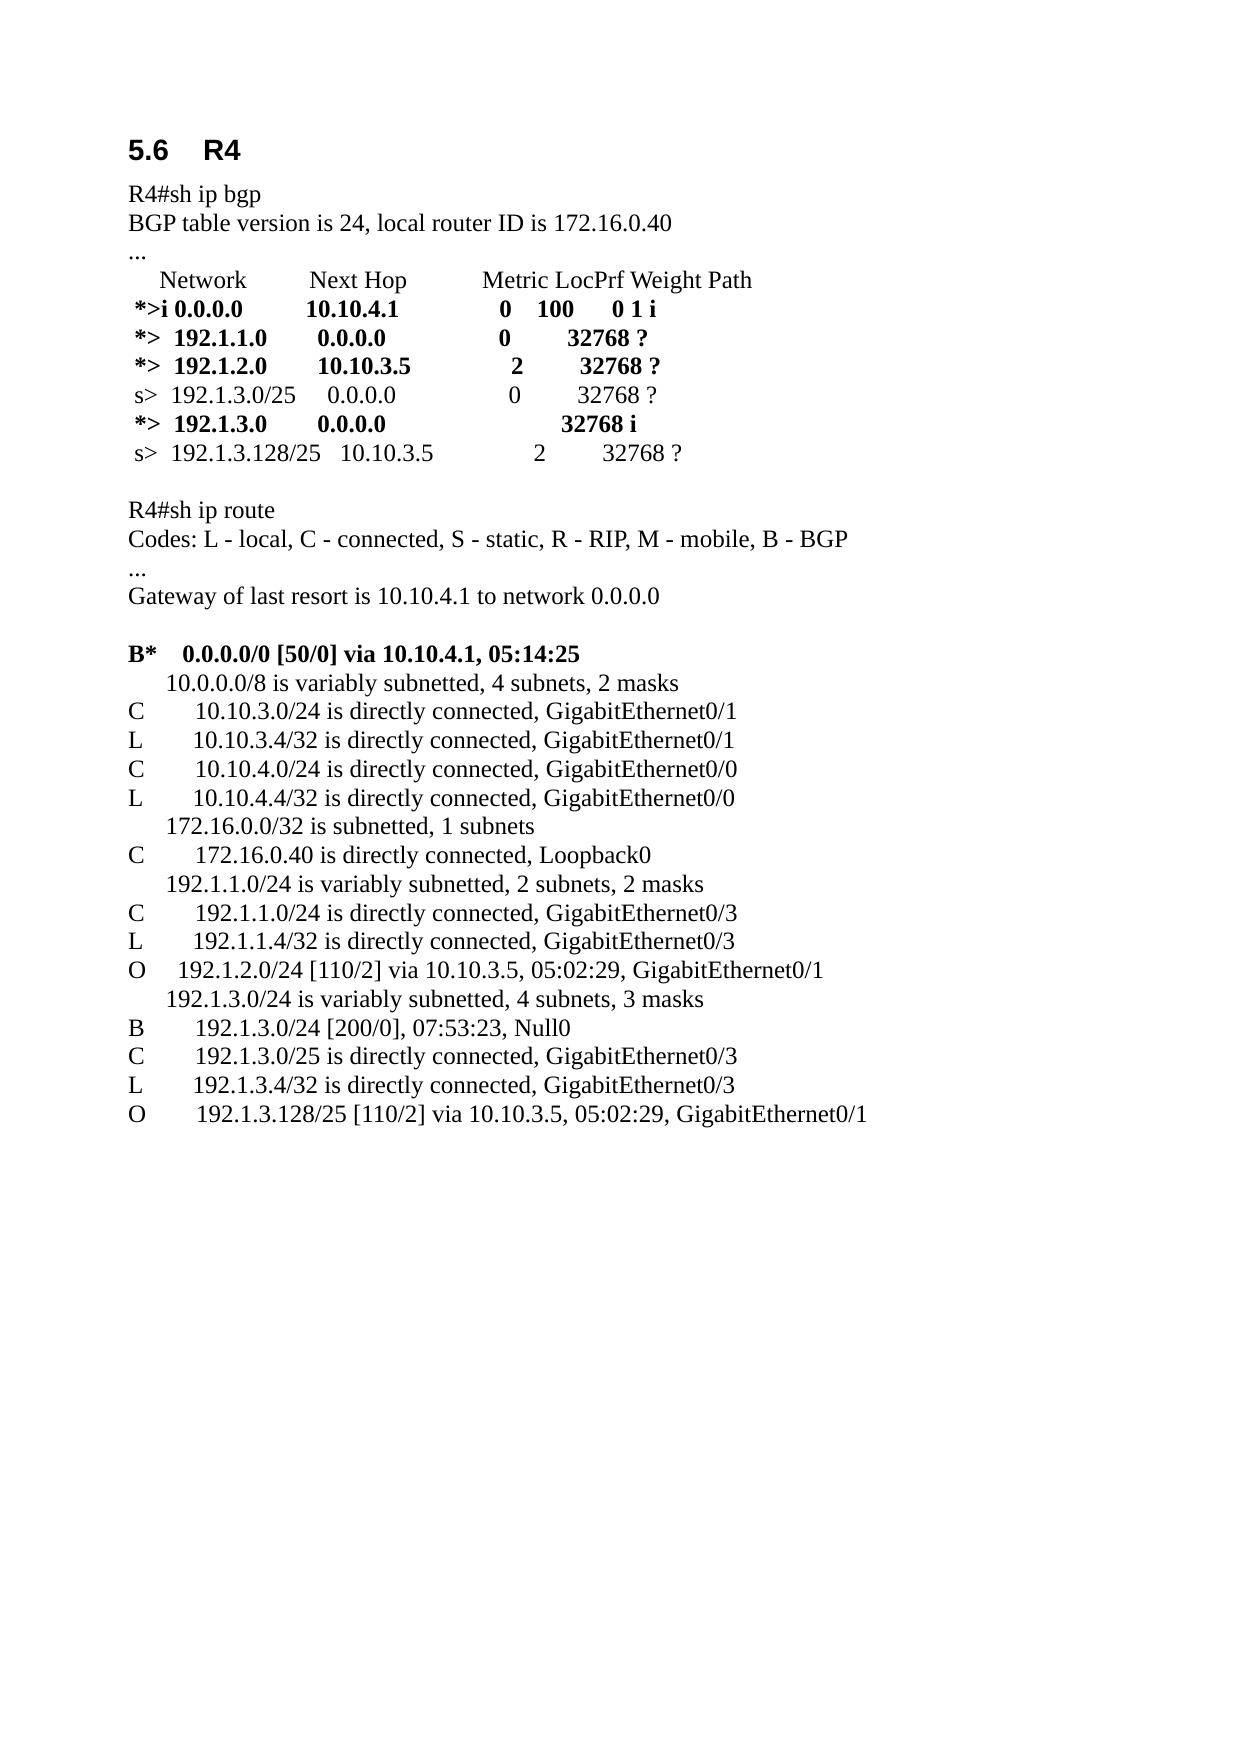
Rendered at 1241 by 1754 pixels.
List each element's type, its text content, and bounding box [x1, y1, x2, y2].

text s> 192.1.3.0/25 0.0.0.0 0 32768 ? [128, 380, 1122, 409]
text L 192.1.1.4/32 is directly connected, GigabitEthernet0/3 [128, 926, 1122, 955]
text O 192.1.3.128/25 [110/2] via 10.10.3.5, 05:02:29, GigabitEthernet0/1 [128, 1099, 1122, 1128]
text C 192.1.1.0/24 is directly connected, GigabitEthernet0/3 [128, 898, 1122, 926]
text B 192.1.3.0/24 [200/0], 07:53:23, Null0 [128, 1013, 1122, 1041]
text s> 192.1.3.128/25 10.10.3.5 2 32768 ? [128, 438, 1122, 466]
text L 10.10.3.4/32 is directly connected, GigabitEthernet0/1 [128, 725, 1122, 754]
text BGP table version is 24, local router ID is 172.16.0.40 [128, 208, 1122, 236]
text *> 192.1.1.0 0.0.0.0 0 32768 ? [128, 323, 1122, 351]
text *> 192.1.2.0 10.10.3.5 2 32768 ? [128, 351, 1122, 380]
text *>i 0.0.0.0 10.10.4.1 0 100 0 1 i [128, 294, 1122, 323]
text L 192.1.3.4/32 is directly connected, GigabitEthernet0/3 [128, 1070, 1122, 1099]
text C 10.10.4.0/24 is directly connected, GigabitEthernet0/0 [128, 754, 1122, 783]
text C 10.10.3.0/24 is directly connected, GigabitEthernet0/1 [128, 696, 1122, 725]
text Gateway of last resort is 10.10.4.1 to network 0.0.0.0 [128, 581, 1122, 610]
text 10.0.0.0/8 is variably subnetted, 4 subnets, 2 masks [128, 668, 1122, 696]
text 192.1.1.0/24 is variably subnetted, 2 subnets, 2 masks [128, 869, 1122, 898]
text 192.1.3.0/24 is variably subnetted, 4 subnets, 3 masks [128, 984, 1122, 1013]
text R4#sh ip bgp [128, 179, 1122, 208]
text Codes: L - local, C - connected, S - static, R - RIP, M - mobile, B - BGP [128, 524, 1122, 553]
text O 192.1.2.0/24 [110/2] via 10.10.3.5, 05:02:29, GigabitEthernet0/1 [128, 955, 1122, 984]
text R4#sh ip route [128, 495, 1122, 524]
text ... [128, 553, 1122, 581]
text 172.16.0.0/32 is subnetted, 1 subnets [128, 811, 1122, 840]
text L 10.10.4.4/32 is directly connected, GigabitEthernet0/0 [128, 783, 1122, 811]
subtitle R4 [128, 133, 1122, 166]
text Network Next Hop Metric LocPrf Weight Path [128, 265, 1122, 294]
text *> 192.1.3.0 0.0.0.0 32768 i [128, 409, 1122, 438]
text ... [128, 236, 1122, 265]
text C 192.1.3.0/25 is directly connected, GigabitEthernet0/3 [128, 1041, 1122, 1070]
text B* 0.0.0.0/0 [50/0] via 10.10.4.1, 05:14:25 [128, 639, 1122, 668]
text C 172.16.0.40 is directly connected, Loopback0 [128, 840, 1122, 869]
